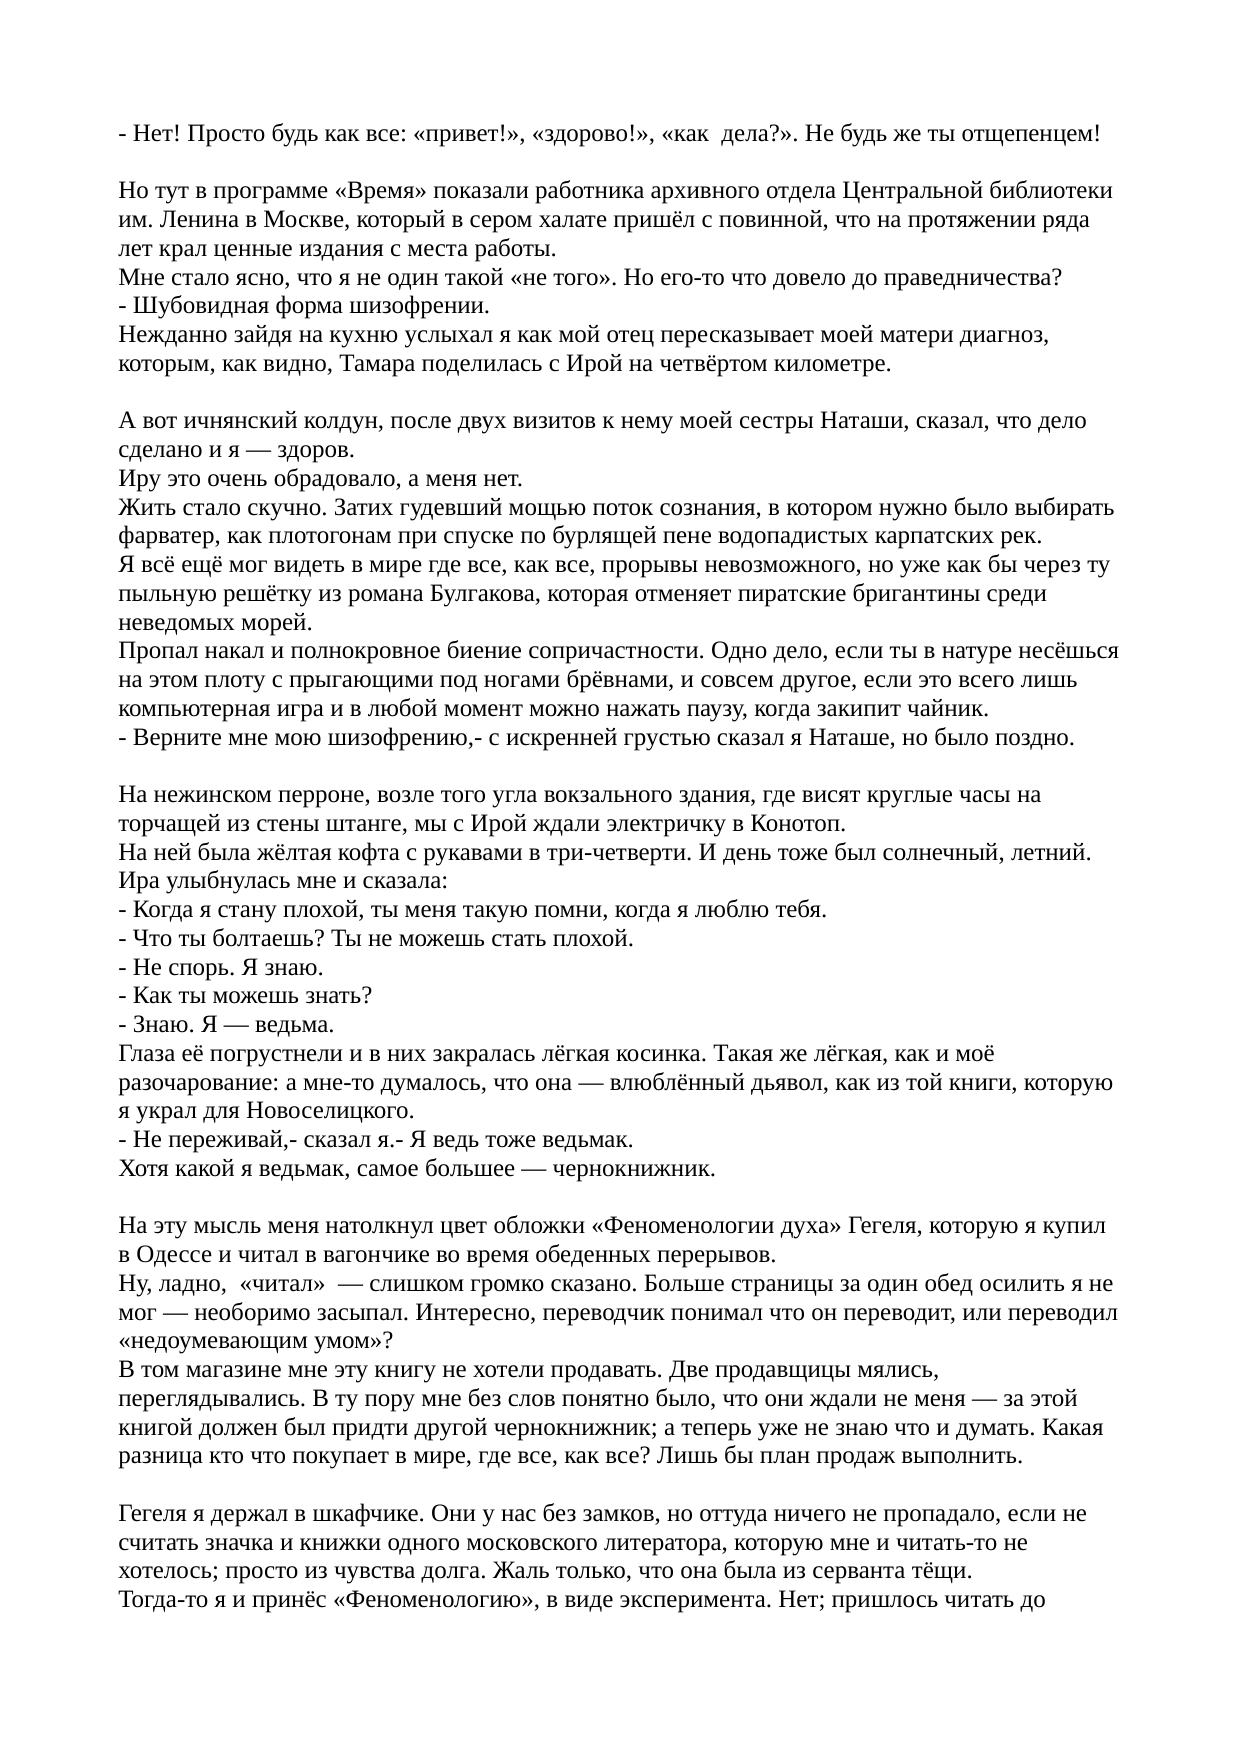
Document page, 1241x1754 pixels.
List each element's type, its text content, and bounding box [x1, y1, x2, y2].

text - Шубовидная форма шизофрении. [118, 291, 1122, 319]
text В том магазине мне эту книгу не хотели продавать. Две продавщицы мялись, переглядывались. В ту пору мне без слов понятно было, что они ждали не меня — за этой книгой должен был придти другой чернокнижник; а теперь уже не знаю что и думать. Какая разница кто что покупает в мире, где все, как все? Лишь бы план продаж выполнить. [118, 1354, 1122, 1469]
text Глаза её погрустнели и в них закралась лёгкая косинка. Такая же лёгкая, как и моё разочарование: а мне-то думалось, что она — влюблённый дьявол, как из той книги, которую я украл для Новоселицкого. [118, 1038, 1122, 1124]
text Я всё ещё мог видеть в мире где все, как все, прорывы невозможного, но уже как бы через ту пыльную решётку из романа Булгакова, которая отменяет пиратские бригантины среди неведомых морей. [118, 549, 1122, 636]
text Мне стало ясно, что я не один такой «не того». Но его-то что довело до праведничества? [118, 262, 1122, 291]
text - Знаю. Я — ведьма. [118, 1009, 1122, 1038]
text На нежинском перроне, возле того угла вокзального здания, где висят круглые часы на торчащей из стены штанге, мы с Ирой ждали электричку в Конотоп. [118, 779, 1122, 837]
text Жить стало скучно. Затих гудевший мощью поток сознания, в котором нужно было выбирать фарватер, как плотогонам при спуске по бурлящей пене водопадистых карпатских рек. [118, 492, 1122, 549]
text Хотя какой я ведьмак, самое большее — чернокнижник. [118, 1153, 1122, 1182]
text - Когда я стану плохой, ты меня такую помни, когда я люблю тебя. [118, 894, 1122, 923]
text Пропал накал и полнокровное биение сопричастности. Одно дело, если ты в натуре несёшься на этом плоту с прыгающими под ногами брёвнами, и совсем другое, если это всего лишь компьютерная игра и в любой момент можно нажать паузу, когда закипит чайник. [118, 636, 1122, 722]
text А вот ичнянский колдун, после двух визитов к нему моей сестры Наташи, сказал, что дело сделано и я — здоров. [118, 406, 1122, 463]
text Тогда-то я и принёс «Феноменологию», в виде эксперимента. Нет; пришлось читать до [118, 1584, 1122, 1613]
text - Верните мне мою шизофрению,- с искренней грустью сказал я Наташе, но было поздно. [118, 722, 1122, 751]
text - Нет! Просто будь как все: «привет!», «здорово!», «как дела?». Не будь же ты отщепенцем! [118, 118, 1122, 147]
text Нежданно зайдя на кухню услыхал я как мой отец пересказывает моей матери диагноз, которым, как видно, Тамара поделилась с Ирой на четвёртом километре. [118, 319, 1122, 377]
text - Не спорь. Я знаю. [118, 952, 1122, 981]
text - Не переживай,- сказал я.- Я ведь тоже ведьмак. [118, 1124, 1122, 1153]
text Но тут в программе «Время» показали работника архивного отдела Центральной библиотеки им. Ленина в Москве, который в сером халате пришёл с повинной, что на протяжении ряда лет крал ценные издания с места работы. [118, 176, 1122, 262]
text На эту мысль меня натолкнул цвет обложки «Феноменологии духа» Гегеля, которую я купил в Одессе и читал в вагончике во время обеденных перерывов. [118, 1211, 1122, 1268]
text - Что ты болтаешь? Ты не можешь стать плохой. [118, 923, 1122, 952]
text Иру это очень обрадовало, а меня нет. [118, 463, 1122, 492]
text Гегеля я держал в шкафчике. Они у нас без замков, но оттуда ничего не пропадало, если не считать значка и книжки одного московского литератора, которую мне и читать-то не хотелось; просто из чувства долга. Жаль только, что она была из серванта тёщи. [118, 1498, 1122, 1584]
text На ней была жёлтая кофта с рукавами в три-четверти. И день тоже был солнечный, летний. Ира улыбнулась мне и сказала: [118, 837, 1122, 894]
text - Как ты можешь знать? [118, 981, 1122, 1009]
text Ну, ладно, «читал» — слишком громко сказано. Больше страницы за один обед осилить я не мог — необоримо засыпал. Интересно, переводчик понимал что он переводит, или переводил «недоумевающим умом»? [118, 1268, 1122, 1354]
